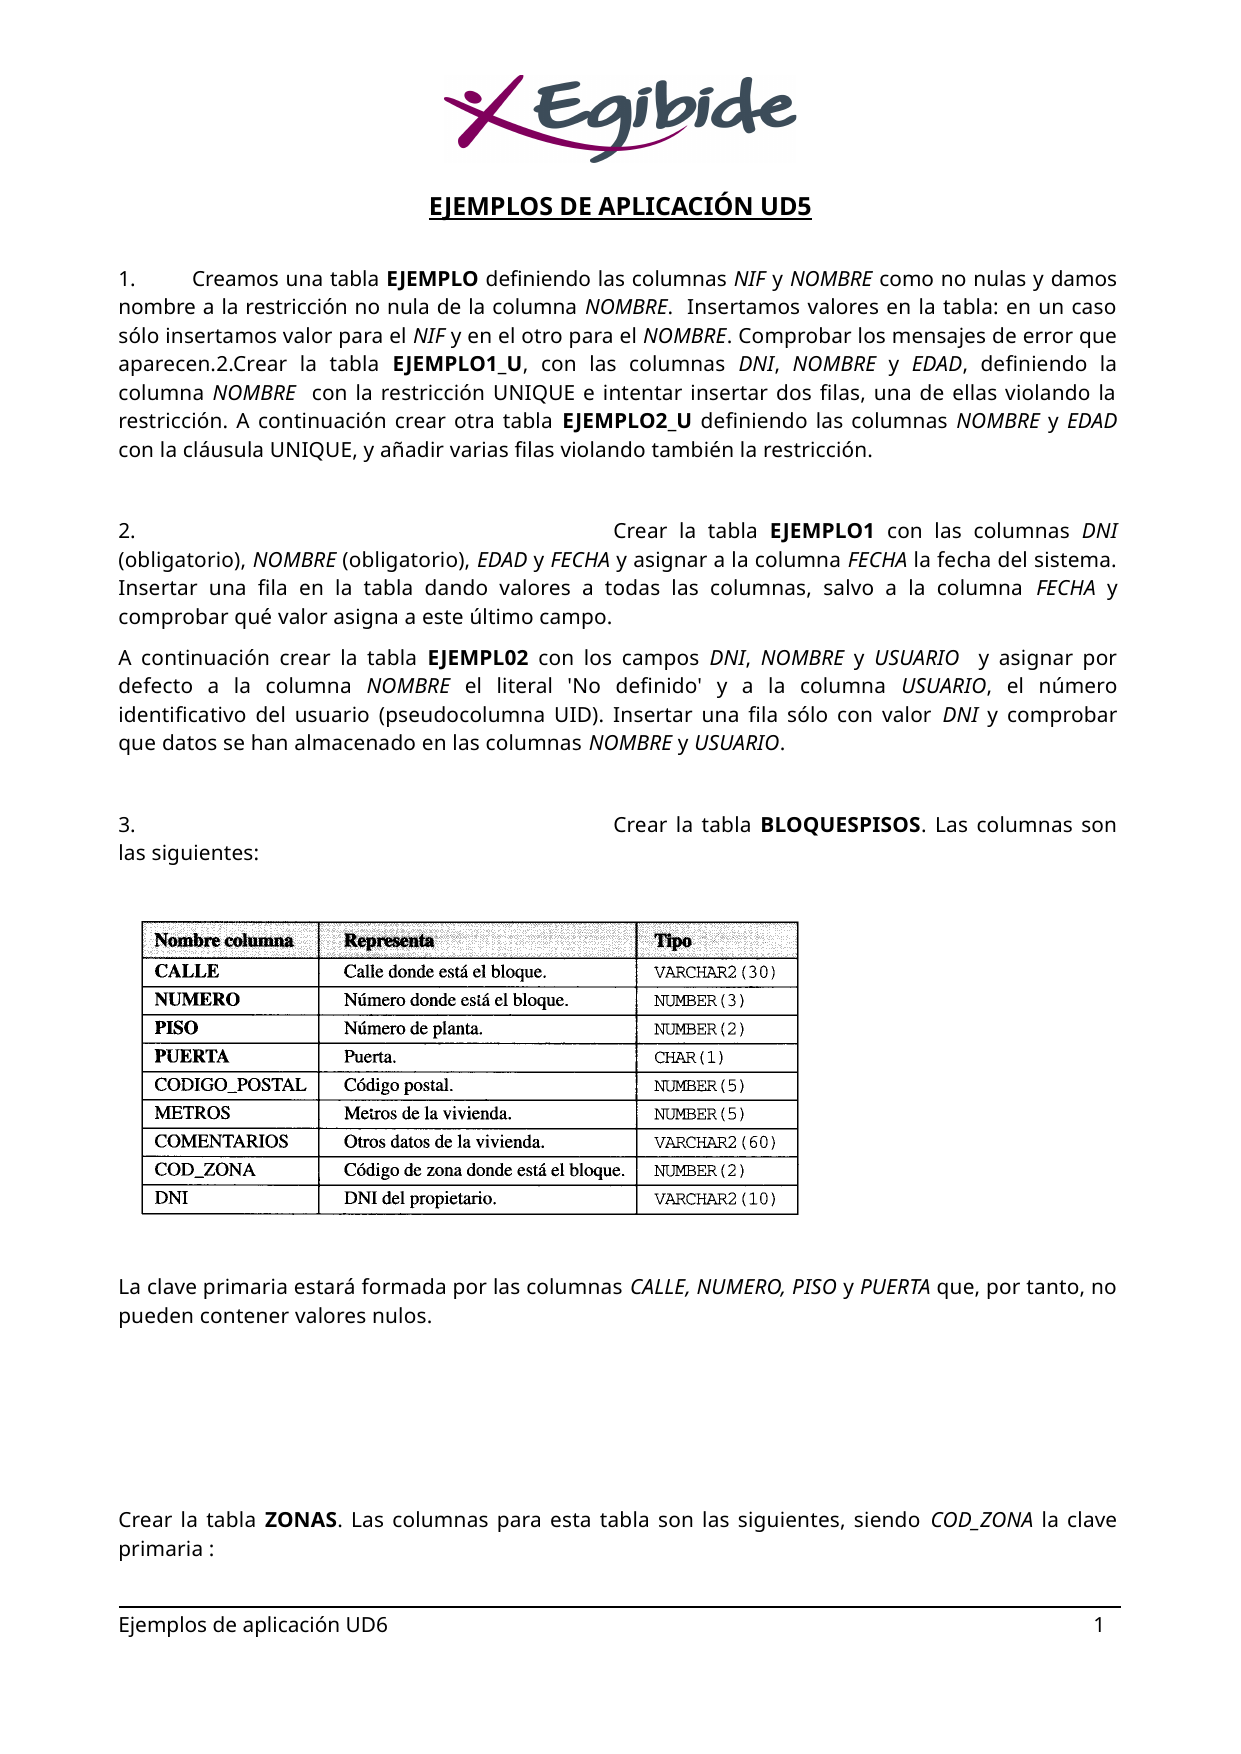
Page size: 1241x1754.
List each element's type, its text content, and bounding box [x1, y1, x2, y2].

list Crear la tabla BLOQUESPISOS. Las columnas son las siguientes: [118, 810, 1117, 867]
list Crear la tabla EJEMPLO1 con las columnas DNI (obligatorio), NOMBRE (obligatorio), EDAD y FECHA y asignar a la columna FECHA la fecha del sistema. Insertar una fila en la tabla dando valores a todas las columnas, salvo a la columna FECHA y comprobar qué valor asigna a este último campo. [118, 517, 1117, 630]
text Crear la tabla ZONAS. Las columnas para esta tabla son las siguientes, siendo COD_ZONA la clave primaria : [118, 1505, 1117, 1562]
text A continuación crear la tabla EJEMPL02 con los campos DNI, NOMBRE y USUARIO y asignar por defecto a la columna NOMBRE el literal 'No definido' y a la columna USUARIO, el número identificativo del usuario (pseudocolumna UID). Insertar una fila sólo con valor DNI y comprobar que datos se han almacenado en las columnas NOMBRE y USUARIO. [118, 643, 1117, 757]
list Creamos una tabla EJEMPLO definiendo las columnas NIF y NOMBRE como no nulas y damos nombre a la restricción no nula de la columna NOMBRE. Insertamos valores en la tabla: en un caso sólo insertamos valor para el NIF y en el otro para el NOMBRE. Comprobar los mensajes de error que aparecen.2.Crear la tabla EJEMPLO1_U, con las columnas DNI, NOMBRE y EDAD, definiendo la columna NOMBRE con la restricción UNIQUE e intentar insertar dos filas, una de ellas violando la restricción. A continuación crear otra tabla EJEMPLO2_U definiendo las columnas NOMBRE y EDAD con la cláusula UNIQUE, y añadir varias filas violando también la restricción. [118, 264, 1117, 463]
text EJEMPLOS DE APLICACIÓN UD5 [118, 189, 1122, 223]
text La clave primaria estará formada por las columnas CALLE, NUMERO, PISO y PUERTA que, por tanto, no pueden contener valores nulos. [118, 1272, 1117, 1329]
